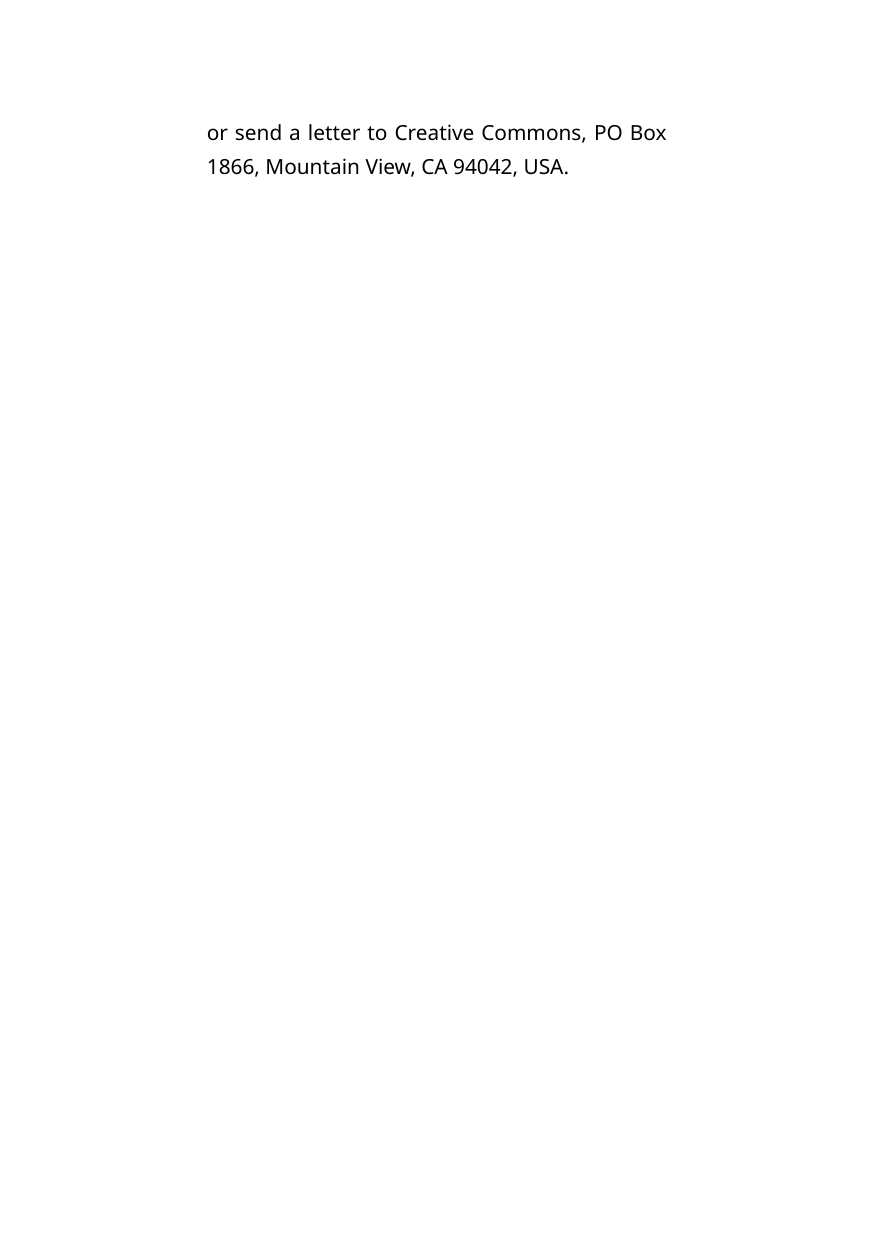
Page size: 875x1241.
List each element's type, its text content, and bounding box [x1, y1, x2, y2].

text or send a letter to Creative Commons, PO Box 1866, Mountain View, CA 94042, USA. [207, 118, 667, 181]
